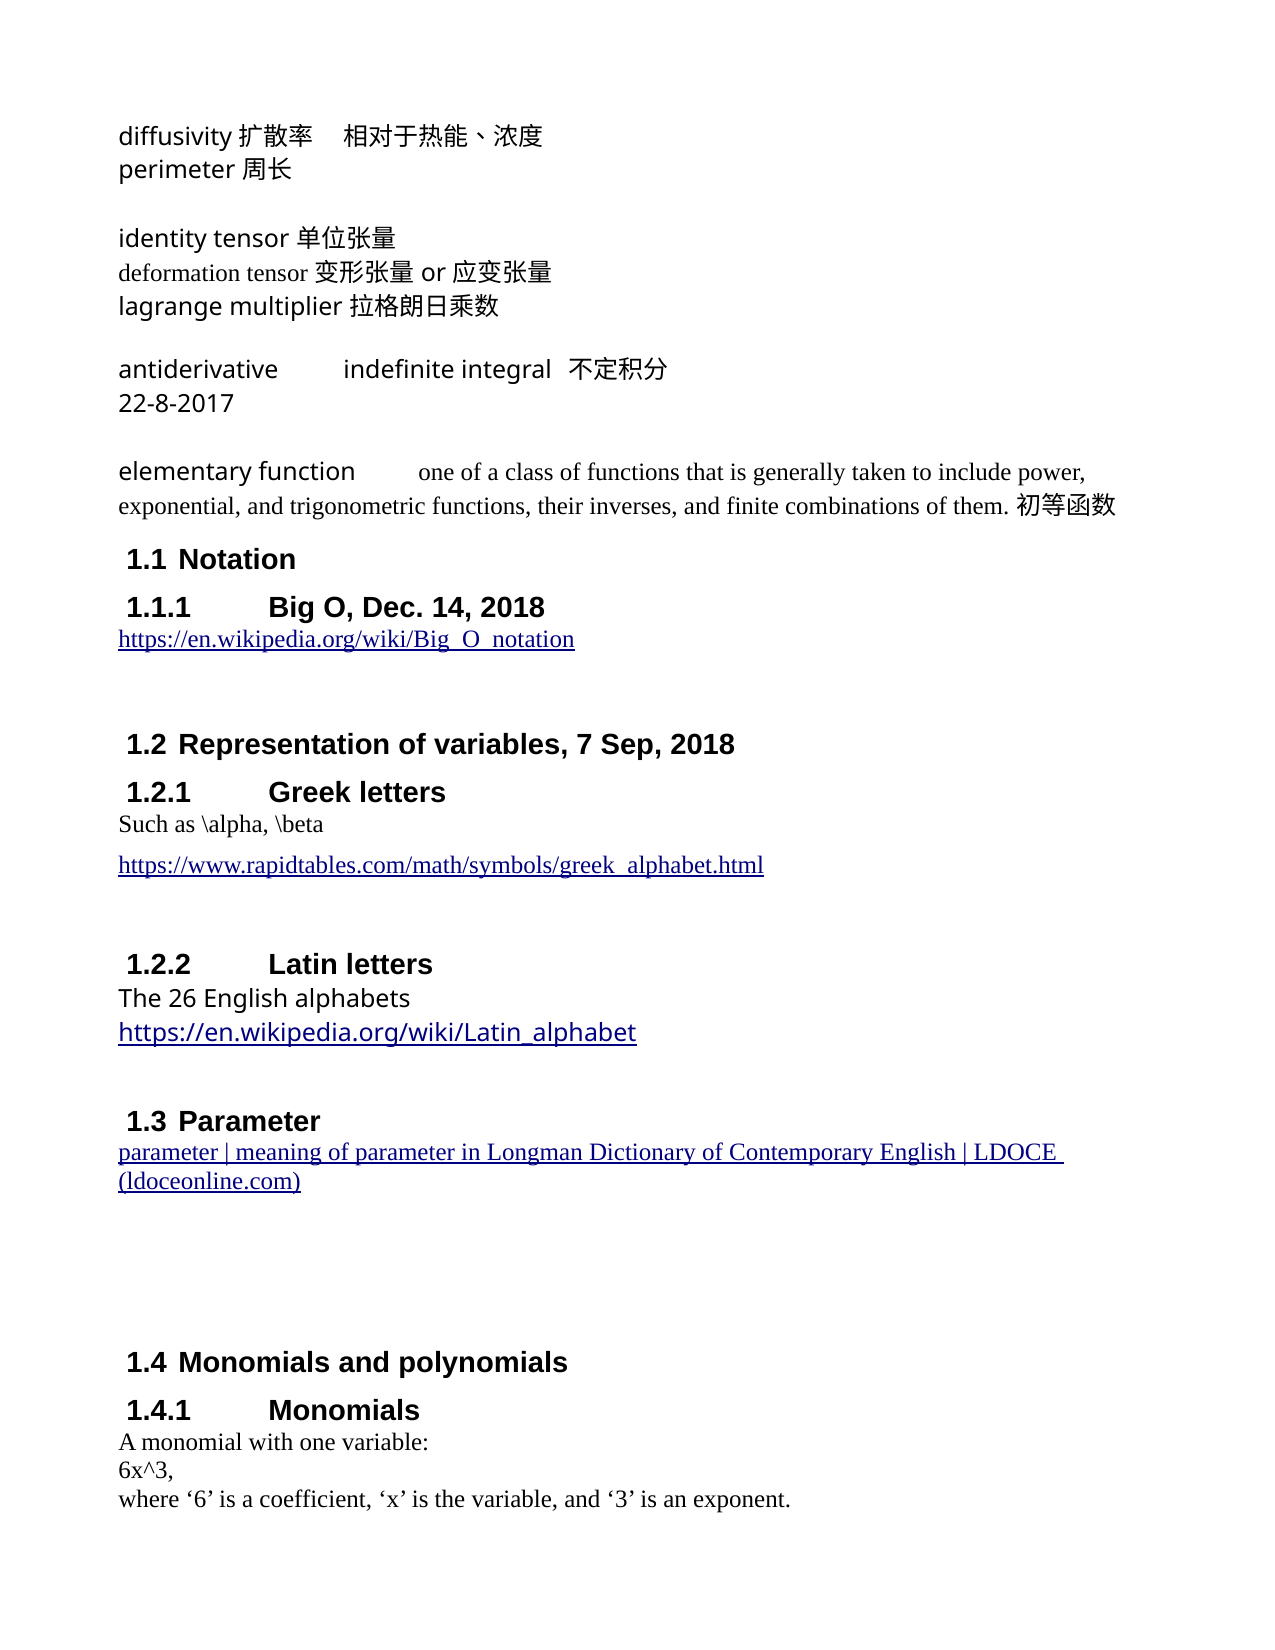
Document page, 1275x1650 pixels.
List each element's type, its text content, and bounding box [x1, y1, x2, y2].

text elementary function one of a class of functions that is generally taken to include power, exponential, and trigonometric functions, their inverses, and finite combinations of them. 初等函数 [118, 453, 1157, 522]
subtitle Parameter [118, 1104, 1157, 1137]
text A monomial with one variable: [118, 1427, 1157, 1455]
text 22-8-2017 [118, 385, 1157, 419]
text https://en.wikipedia.org/wiki/Big_O_notation [118, 624, 1157, 653]
subtitle Latin letters [118, 947, 1157, 981]
text Such as \alpha, \beta [118, 809, 1157, 838]
text antiderivative indefinite integral 不定积分 [118, 351, 1157, 385]
subtitle Monomials and polynomials [118, 1345, 1157, 1378]
subtitle Monomials [118, 1393, 1157, 1427]
subtitle Greek letters [118, 776, 1157, 809]
text The 26 English alphabets [118, 981, 1157, 1015]
text https://en.wikipedia.org/wiki/Latin_alphabet [118, 1015, 1157, 1049]
text https://www.rapidtables.com/math/symbols/greek_alphabet.html [118, 850, 1157, 879]
text lagrange multiplier 拉格朗日乘数 [118, 288, 1157, 322]
subtitle Big O, Dec. 14, 2018 [118, 591, 1157, 624]
text diffusivity 扩散率 相对于热能、浓度 [118, 118, 1157, 152]
subtitle Notation [118, 542, 1157, 576]
text deformation tensor 变形张量 or 应变张量 [118, 254, 1157, 288]
text parameter | meaning of parameter in Longman Dictionary of Contemporary English | LDOCE (ldoceonline.com) [118, 1137, 1157, 1195]
text identity tensor 单位张量 [118, 220, 1157, 254]
text perimeter 周长 [118, 152, 1157, 186]
text where ‘6’ is a coefficient, ‘x’ is the variable, and ‘3’ is an exponent. [118, 1484, 1157, 1513]
text 6x^3, [118, 1455, 1157, 1484]
subtitle Representation of variables, 7 Sep, 2018 [118, 727, 1157, 761]
